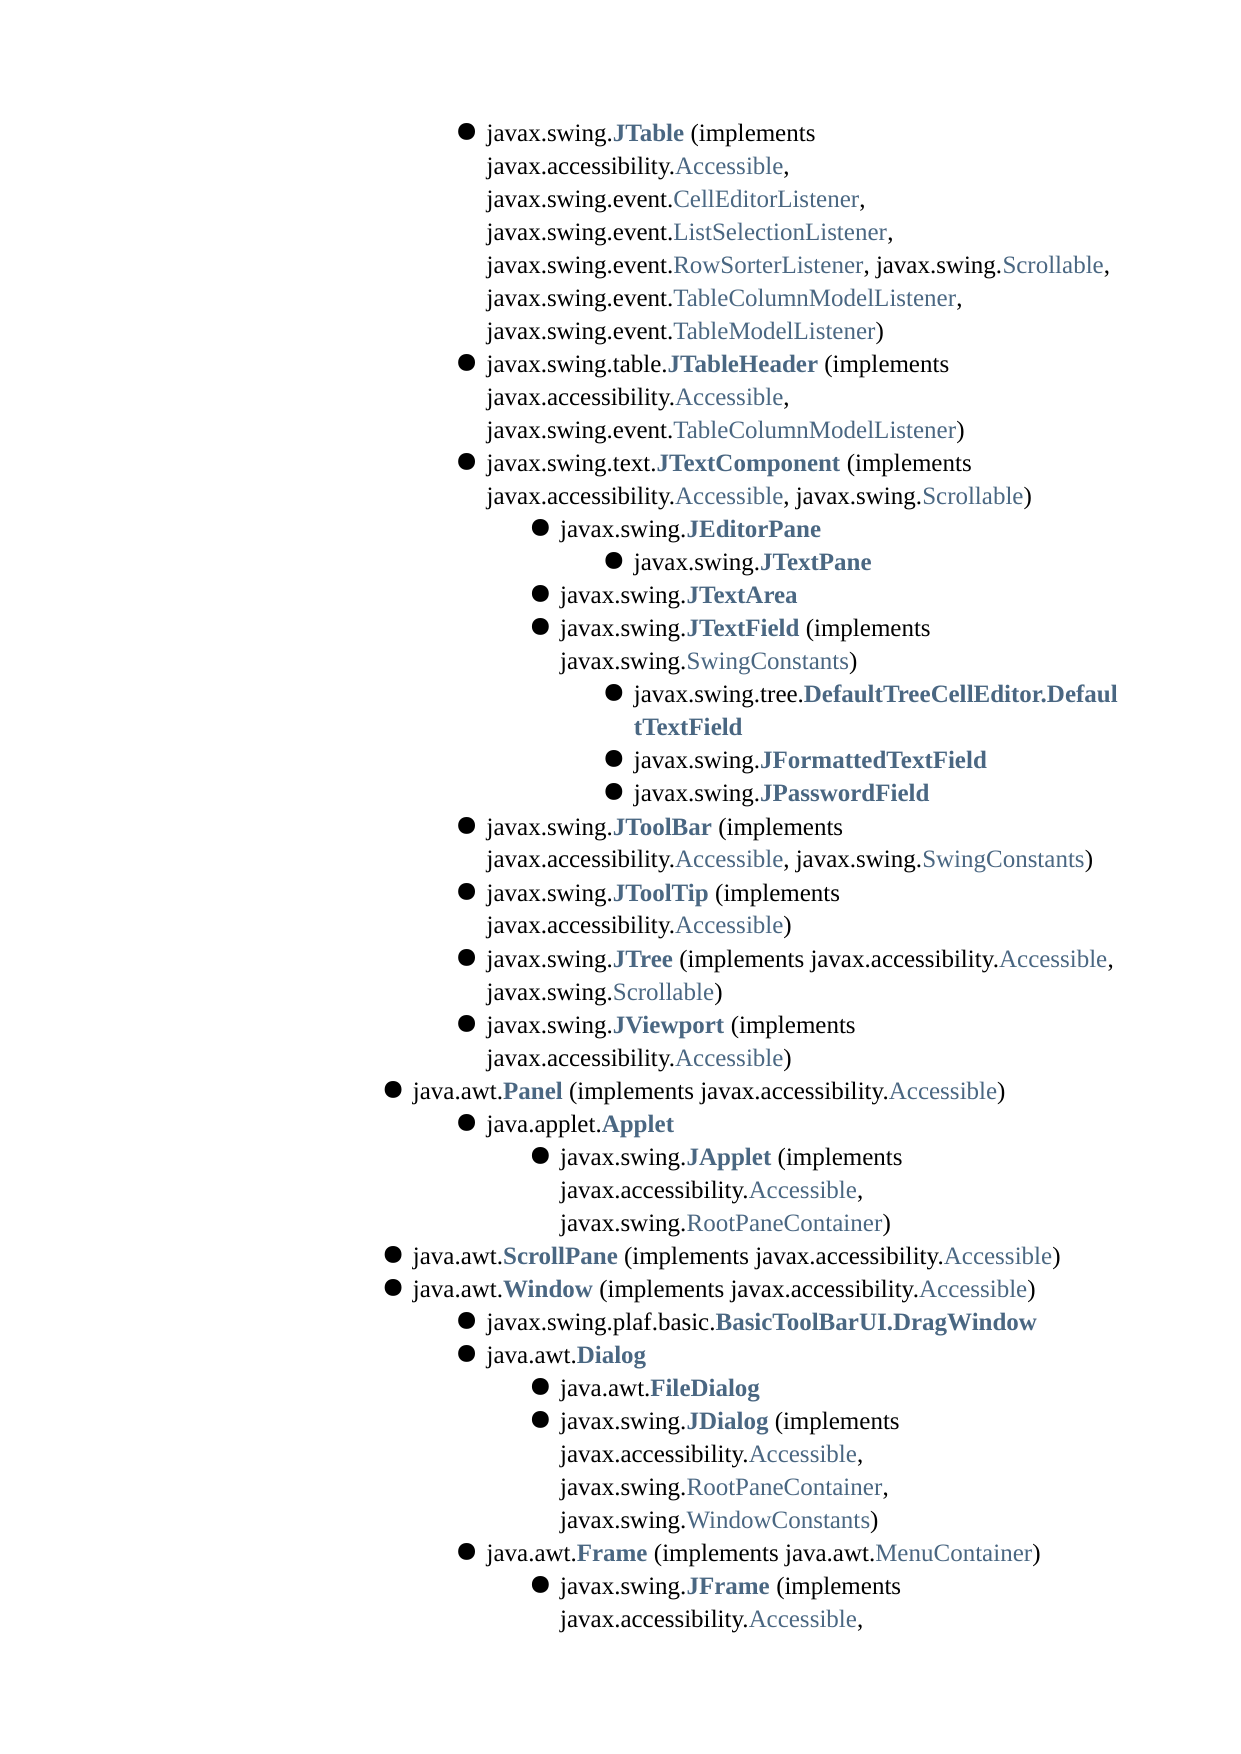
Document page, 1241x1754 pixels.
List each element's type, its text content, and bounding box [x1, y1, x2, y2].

list java.applet.Applet [457, 1109, 1122, 1137]
list javax.swing.JTextField (implements javax.swing.SwingConstants) [531, 613, 1122, 675]
list javax.swing.table.JTableHeader (implements javax.accessibility.Accessible, javax.swing.event.TableColumnModelListener) [457, 349, 1122, 444]
list javax.swing.JPasswordField [604, 778, 1122, 807]
list javax.swing.JToolTip (implements javax.accessibility.Accessible) [457, 878, 1122, 939]
list javax.swing.JDialog (implements javax.accessibility.Accessible, javax.swing.RootPaneContainer, javax.swing.WindowConstants) [531, 1406, 1122, 1534]
list javax.swing.tree.DefaultTreeCellEditor.DefaultTextField [604, 679, 1122, 741]
list java.awt.Window (implements javax.accessibility.Accessible) [383, 1274, 1122, 1303]
list javax.swing.JToolBar (implements javax.accessibility.Accessible, javax.swing.SwingConstants) [457, 812, 1122, 873]
list javax.swing.text.JTextComponent (implements javax.accessibility.Accessible, javax.swing.Scrollable) [457, 448, 1122, 510]
list javax.swing.JViewport (implements javax.accessibility.Accessible) [457, 1010, 1122, 1071]
list javax.swing.JTree (implements javax.accessibility.Accessible, javax.swing.Scrollable) [457, 944, 1122, 1005]
list java.awt.Dialog [457, 1340, 1122, 1369]
list javax.swing.JTable (implements javax.accessibility.Accessible, javax.swing.event.CellEditorListener, javax.swing.event.ListSelectionListener, javax.swing.event.RowSorterListener, javax.swing.Scrollable, javax.swing.event.TableColumnModelListener, javax.swing.event.TableModelListener) [457, 118, 1122, 345]
list javax.swing.JTextArea [531, 580, 1122, 609]
list javax.swing.plaf.basic.BasicToolBarUI.DragWindow [457, 1307, 1122, 1336]
list java.awt.Frame (implements java.awt.MenuContainer) [457, 1538, 1122, 1567]
list java.awt.Panel (implements javax.accessibility.Accessible) [383, 1076, 1122, 1104]
list java.awt.FileDialog [531, 1373, 1122, 1402]
list javax.swing.JTextPane [604, 547, 1122, 576]
list javax.swing.JApplet (implements javax.accessibility.Accessible, javax.swing.RootPaneContainer) [531, 1142, 1122, 1237]
list javax.swing.JEditorPane [531, 514, 1122, 543]
list javax.swing.JFrame (implements javax.accessibility.Accessible, [531, 1571, 1122, 1633]
list java.awt.ScrollPane (implements javax.accessibility.Accessible) [383, 1241, 1122, 1269]
list javax.swing.JFormattedTextField [604, 746, 1122, 774]
